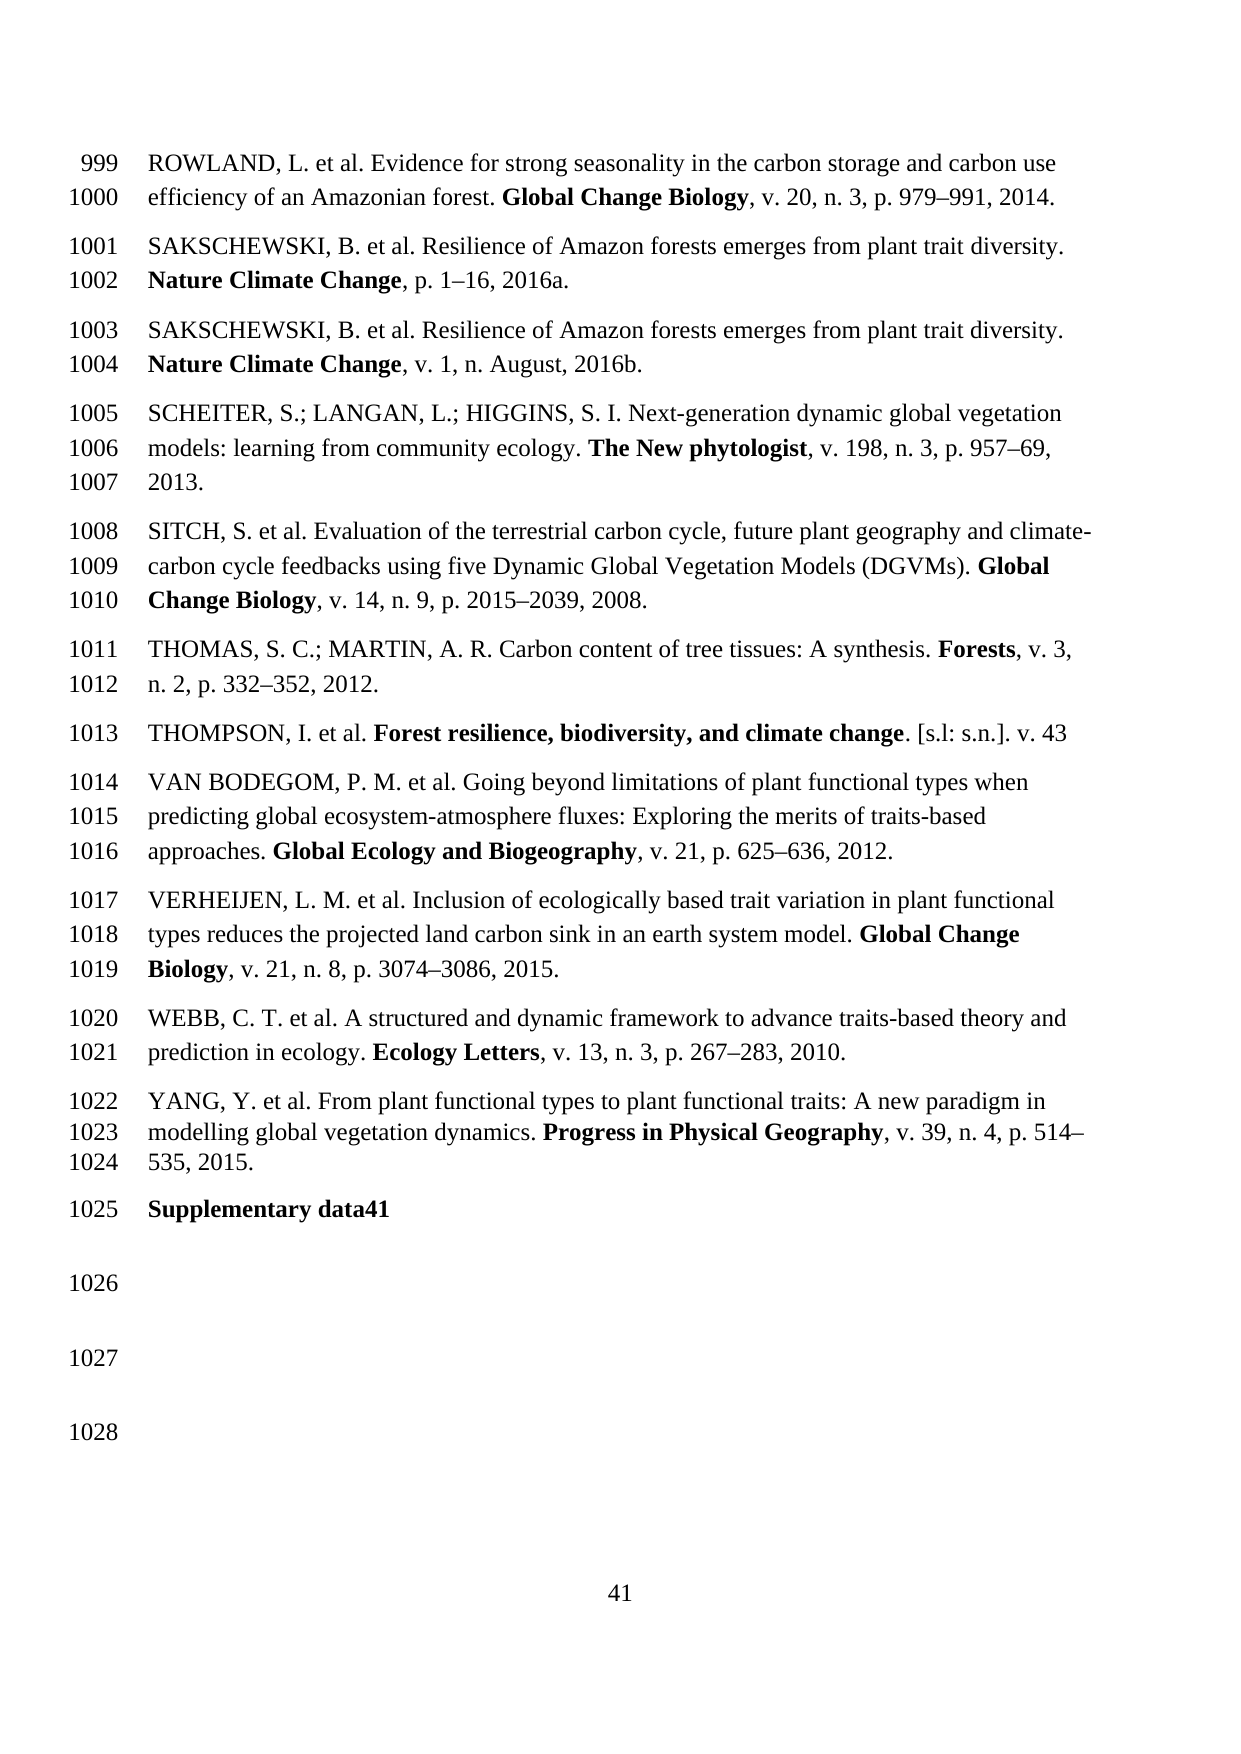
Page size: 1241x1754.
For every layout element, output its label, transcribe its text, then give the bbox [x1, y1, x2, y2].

text VAN BODEGOM, P. M. et al. Going beyond limitations of plant functional types when predicting global ecosystem-atmosphere fluxes: Exploring the merits of traits-based approaches. Global Ecology and Biogeography, v. 21, p. 625–636, 2012. [148, 767, 1093, 864]
text YANG, Y. et al. From plant functional types to plant functional traits: A new paradigm in modelling global vegetation dynamics. Progress in Physical Geography, v. 39, n. 4, p. 514–535, 2015. [148, 1086, 1093, 1176]
text VERHEIJEN, L. M. et al. Inclusion of ecologically based trait variation in plant functional types reduces the projected land carbon sink in an earth system model. Global Change Biology, v. 21, n. 8, p. 3074–3086, 2015. [148, 885, 1093, 983]
text WEBB, C. T. et al. A structured and dynamic framework to advance traits-based theory and prediction in ecology. Ecology Letters, v. 13, n. 3, p. 267–283, 2010. [148, 1003, 1093, 1066]
text Supplementary data42 [148, 1194, 1093, 1223]
text THOMPSON, I. et al. Forest resilience, biodiversity, and climate change. [s.l: s.n.]. v. 43 [148, 718, 1093, 747]
text SAKSCHEWSKI, B. et al. Resilience of Amazon forests emerges from plant trait diversity. Nature Climate Change, p. 1–16, 2016a. [148, 231, 1093, 294]
text THOMAS, S. C.; MARTIN, A. R. Carbon content of tree tissues: A synthesis. Forests, v. 3, n. 2, p. 332–352, 2012. [148, 634, 1093, 697]
text SCHEITER, S.; LANGAN, L.; HIGGINS, S. I. Next-generation dynamic global vegetation models: learning from community ecology. The New phytologist, v. 198, n. 3, p. 957–69, 2013. [148, 398, 1093, 496]
text SAKSCHEWSKI, B. et al. Resilience of Amazon forests emerges from plant trait diversity. Nature Climate Change, v. 1, n. August, 2016b. [148, 315, 1093, 378]
text SITCH, S. et al. Evaluation of the terrestrial carbon cycle, future plant geography and climate-carbon cycle feedbacks using five Dynamic Global Vegetation Models (DGVMs). Global Change Biology, v. 14, n. 9, p. 2015–2039, 2008. [148, 516, 1093, 614]
text ROWLAND, L. et al. Evidence for strong seasonality in the carbon storage and carbon use efficiency of an Amazonian forest. Global Change Biology, v. 20, n. 3, p. 979–991, 2014. [148, 148, 1093, 211]
